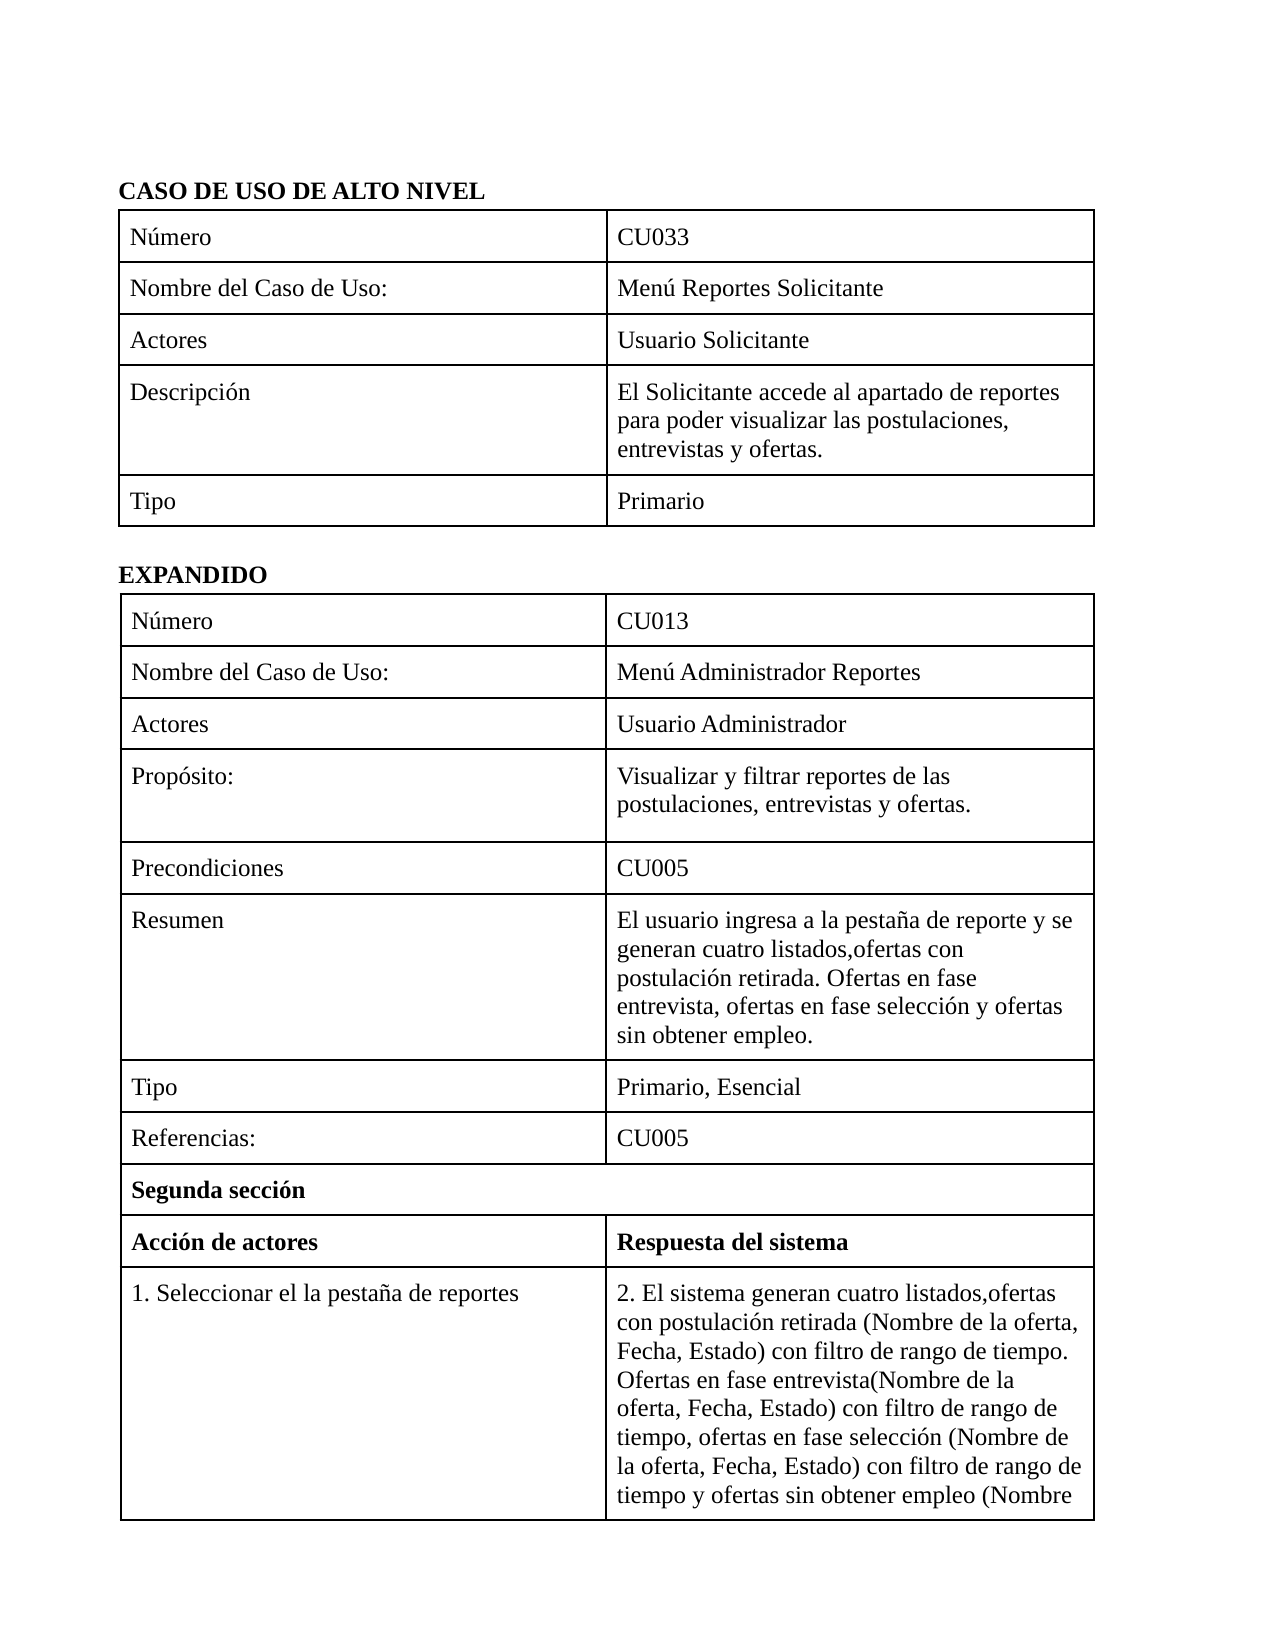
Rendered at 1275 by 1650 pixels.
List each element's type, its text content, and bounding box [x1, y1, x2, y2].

table_cell El usuario ingresa a la pestaña de reporte y se generan cuatro listados,ofertas con postulación retirada. Ofertas en fase entrevista, ofertas en fase selección y ofertas sin obtener empleo. [607, 895, 1093, 1059]
table_cell Segunda sección [122, 1165, 1093, 1214]
table_cell Acción de actores [122, 1216, 605, 1266]
table_cell Referencias: [122, 1113, 605, 1163]
table_cell Usuario Administrador [607, 699, 1093, 748]
table_header CU033 [608, 211, 1093, 261]
table_header Número [120, 211, 606, 261]
table_cell Primario [608, 476, 1093, 525]
table_cell Menú Reportes Solicitante [608, 263, 1093, 313]
table_cell CU005 [607, 1113, 1093, 1163]
table_cell 1. Seleccionar el la pestaña de reportes [122, 1268, 605, 1519]
table_cell Precondiciones [122, 843, 605, 893]
table_cell Usuario Solicitante [608, 315, 1093, 364]
table_cell El Solicitante accede al apartado de reportes para poder visualizar las postulaciones, entrevistas y ofertas. [608, 366, 1093, 473]
table_cell Visualizar y filtrar reportes de las postulaciones, entrevistas y ofertas. [607, 750, 1093, 841]
table_cell Primario, Esencial [607, 1061, 1093, 1111]
table_cell Nombre del Caso de Uso: [122, 647, 605, 697]
table_cell Descripción [120, 366, 606, 473]
table_cell Propósito: [122, 750, 605, 841]
table_cell Tipo [122, 1061, 605, 1111]
table_cell Actores [122, 699, 605, 748]
text CASO DE USO DE ALTO NIVEL [118, 176, 1157, 205]
table_cell CU005 [607, 843, 1093, 893]
table_header Número [122, 595, 605, 645]
table_cell Menú Administrador Reportes [607, 647, 1093, 697]
table_header CU013 [607, 595, 1093, 645]
table_cell Tipo [120, 476, 606, 525]
table_cell Respuesta del sistema [607, 1216, 1093, 1266]
table_cell Resumen [122, 895, 605, 1059]
table_cell Actores [120, 315, 606, 364]
text EXPANDIDO [118, 560, 1157, 589]
table_cell Nombre del Caso de Uso: [120, 263, 606, 313]
table_cell 2. El sistema generan cuatro listados,ofertas con postulación retirada (Nombre de la oferta, Fecha, Estado) con filtro de rango de tiempo. Ofertas en fase entrevista(Nombre de la oferta, Fecha, Estado) con filtro de rango de tiempo, ofertas en fase selección (Nombre de la oferta, Fecha, Estado) con filtro de rango de tiempo y ofertas sin obtener empleo (Nombre [607, 1268, 1093, 1519]
